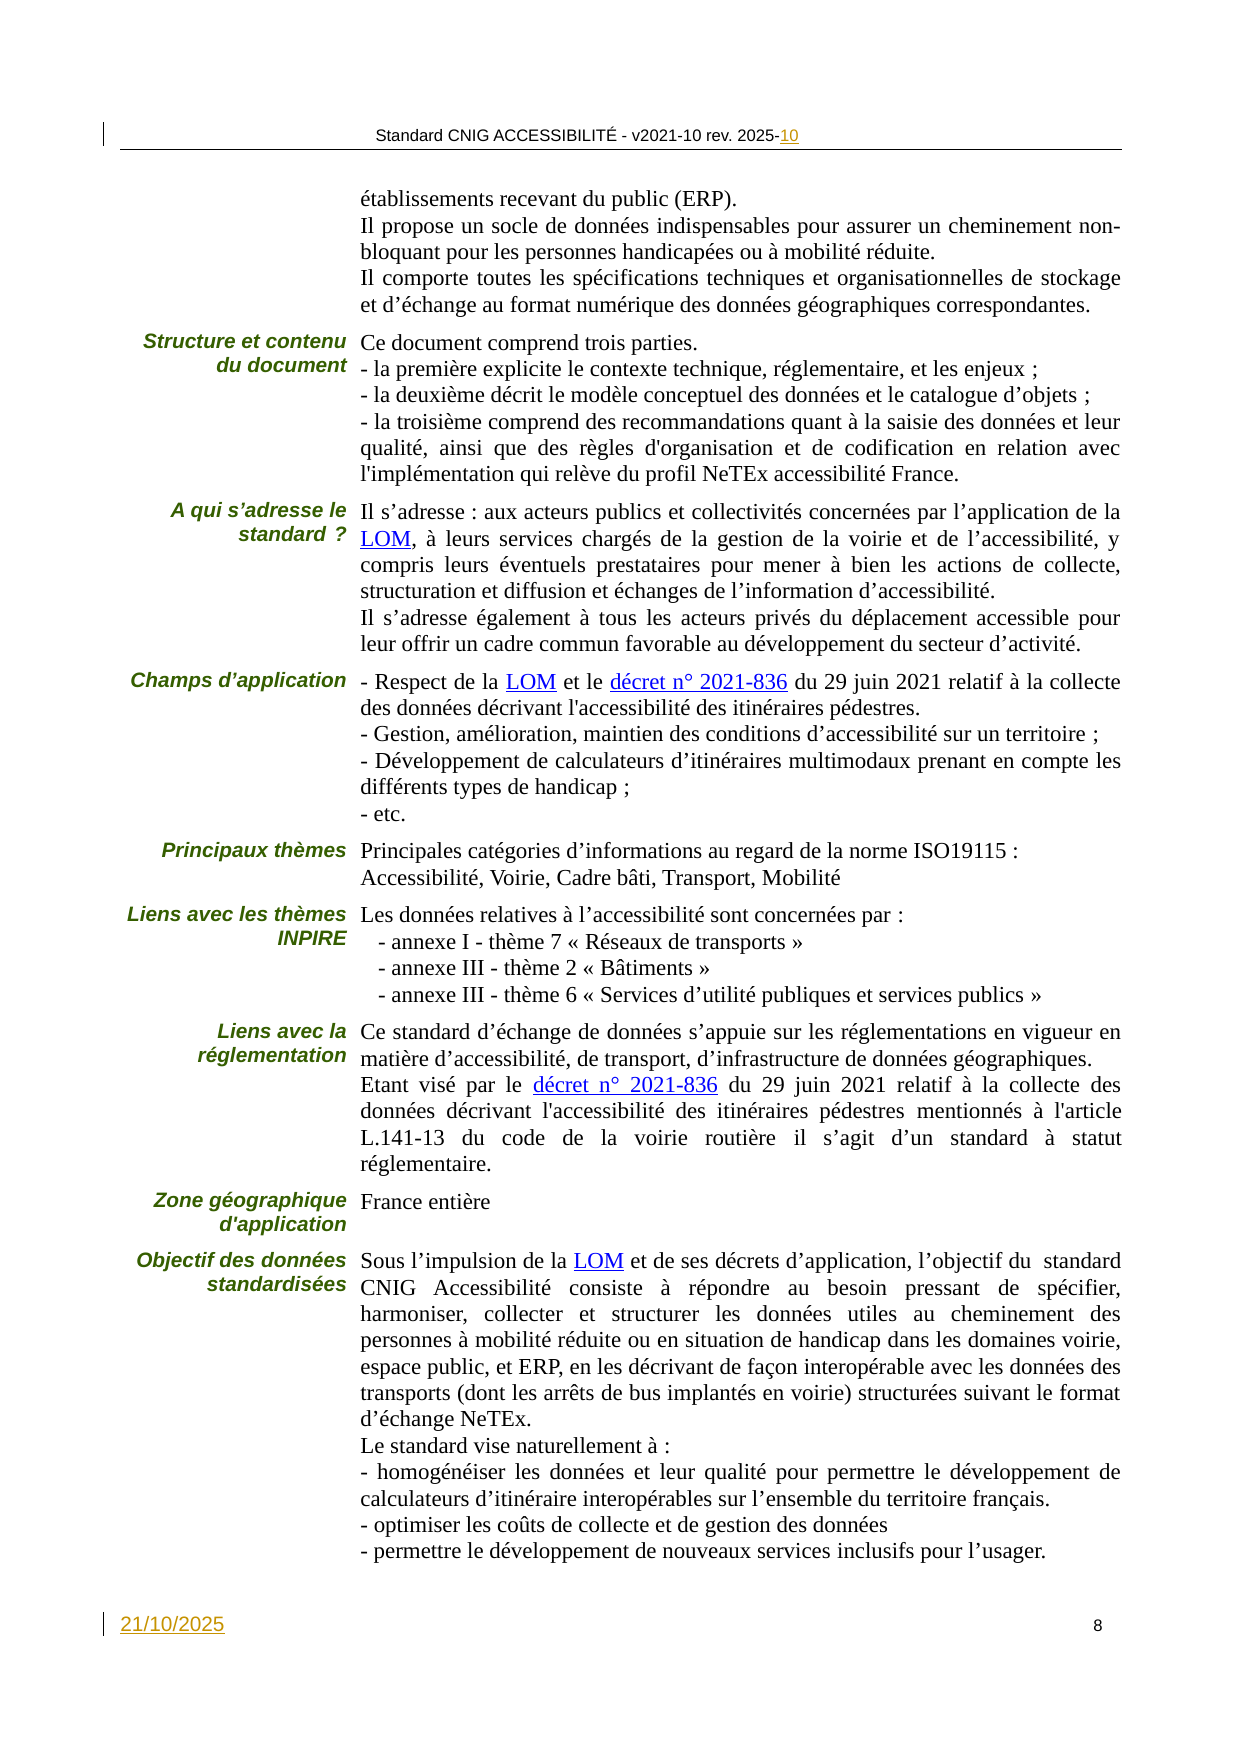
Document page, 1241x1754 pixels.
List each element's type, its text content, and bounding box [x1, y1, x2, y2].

table_cell Principales catégories d’informations au regard de la norme ISO19115 : Accessibilité, Voirie, Cadre bâti, Transport, Mobilité [354, 832, 1122, 896]
table_cell Ce document comprend trois parties. - la première explicite le contexte technique, réglementaire, et les enjeux ; - la deuxième décrit le modèle conceptuel des données et le catalogue d’objets ; - la troisième comprend des recommandations quant à la saisie des données et leur qualité, ainsi que des règles d'organisation et de codification en relation avec l'implémentation qui relève du profil NeTEx accessibilité France. [354, 323, 1122, 492]
table_cell Principaux thèmes [118, 832, 354, 896]
table_cell France entière [354, 1182, 1122, 1242]
table_cell Structure et contenu du document [118, 323, 354, 492]
table_cell Objectif des données standardisées [118, 1242, 354, 1569]
table_cell Liens avec la réglementation [118, 1013, 354, 1182]
table_cell Il s’adresse : aux acteurs publics et collectivités concernées par l’application de la LOM, à leurs services chargés de la gestion de la voirie et de l’accessibilité, y compris leurs éventuels prestataires pour mener à bien les actions de collecte, structuration et diffusion et échanges de l’information d’accessibilité. Il s’adresse également à tous les acteurs privés du déplacement accessible pour leur offrir un cadre commun favorable au développement du secteur d’activité. [354, 493, 1122, 662]
table_cell Ce standard d’échange de données s’appuie sur les réglementations en vigueur en matière d’accessibilité, de transport, d’infrastructure de données géographiques. Etant visé par le décret n° 2021-836 du 29 juin 2021 relatif à la collecte des données décrivant l'accessibilité des itinéraires pédestres mentionnés à l'article L.141-13 du code de la voirie routière il s’agit d’un standard à statut réglementaire. [354, 1013, 1122, 1182]
table_cell Les données relatives à l’accessibilité sont concernées par : - annexe I - thème 7 « Réseaux de transports » - annexe III - thème 2 « Bâtiments » - annexe III - thème 6 « Services d’utilité publiques et services publics » [354, 896, 1122, 1013]
table_cell établissements recevant du public (ERP). Il propose un socle de données indispensables pour assurer un cheminement non-bloquant pour les personnes handicapées ou à mobilité réduite. Il comporte toutes les spécifications techniques et organisationnelles de stockage et d’échange au format numérique des données géographiques correspondantes. [354, 180, 1122, 323]
table_cell [118, 180, 354, 323]
table_cell A qui s’adresse le standard ? [118, 493, 354, 662]
table_cell Zone géographique d'application [118, 1182, 354, 1242]
table_cell Liens avec les thèmes INPIRE [118, 896, 354, 1013]
table_cell Champs d’application [118, 662, 354, 832]
table_cell - Respect de la LOM et le décret n° 2021-836 du 29 juin 2021 relatif à la collecte des données décrivant l'accessibilité des itinéraires pédestres. - Gestion, amélioration, maintien des conditions d’accessibilité sur un territoire ; - Développement de calculateurs d’itinéraires multimodaux prenant en compte les différents types de handicap ; - etc. [354, 662, 1122, 832]
table_cell Sous l’impulsion de la LOM et de ses décrets d’application, l’objectif du standard CNIG Accessibilité consiste à répondre au besoin pressant de spécifier, harmoniser, collecter et structurer les données utiles au cheminement des personnes à mobilité réduite ou en situation de handicap dans les domaines voirie, espace public, et ERP, en les décrivant de façon interopérable avec les données des transports (dont les arrêts de bus implantés en voirie) structurées suivant le format d’échange NeTEx. Le standard vise naturellement à : - homogénéiser les données et leur qualité pour permettre le développement de calculateurs d’itinéraire interopérables sur l’ensemble du territoire français. - optimiser les coûts de collecte et de gestion des données - permettre le développement de nouveaux services inclusifs pour l’usager. [354, 1242, 1122, 1569]
